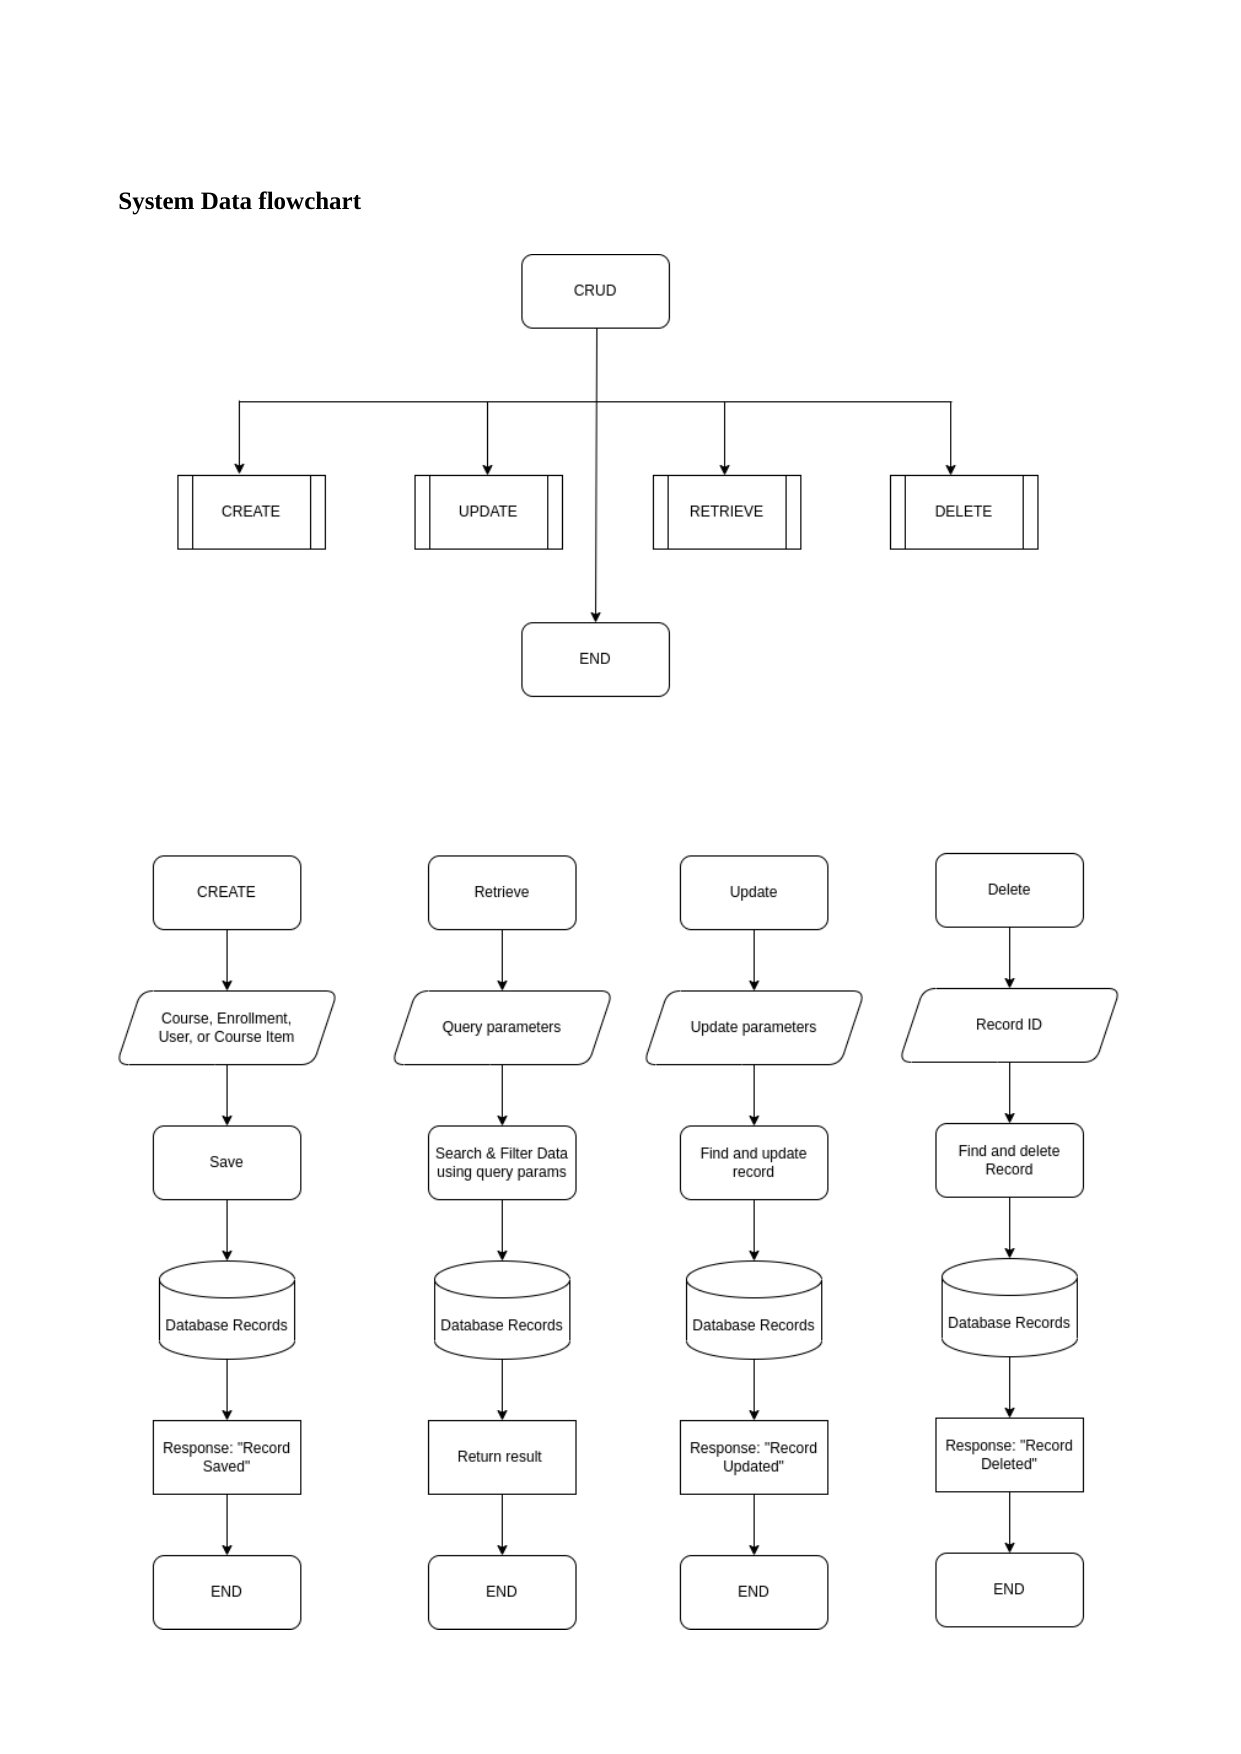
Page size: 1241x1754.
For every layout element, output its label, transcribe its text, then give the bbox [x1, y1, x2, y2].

text System Data flowchart [118, 186, 1122, 215]
picture [116, 254, 1121, 1630]
